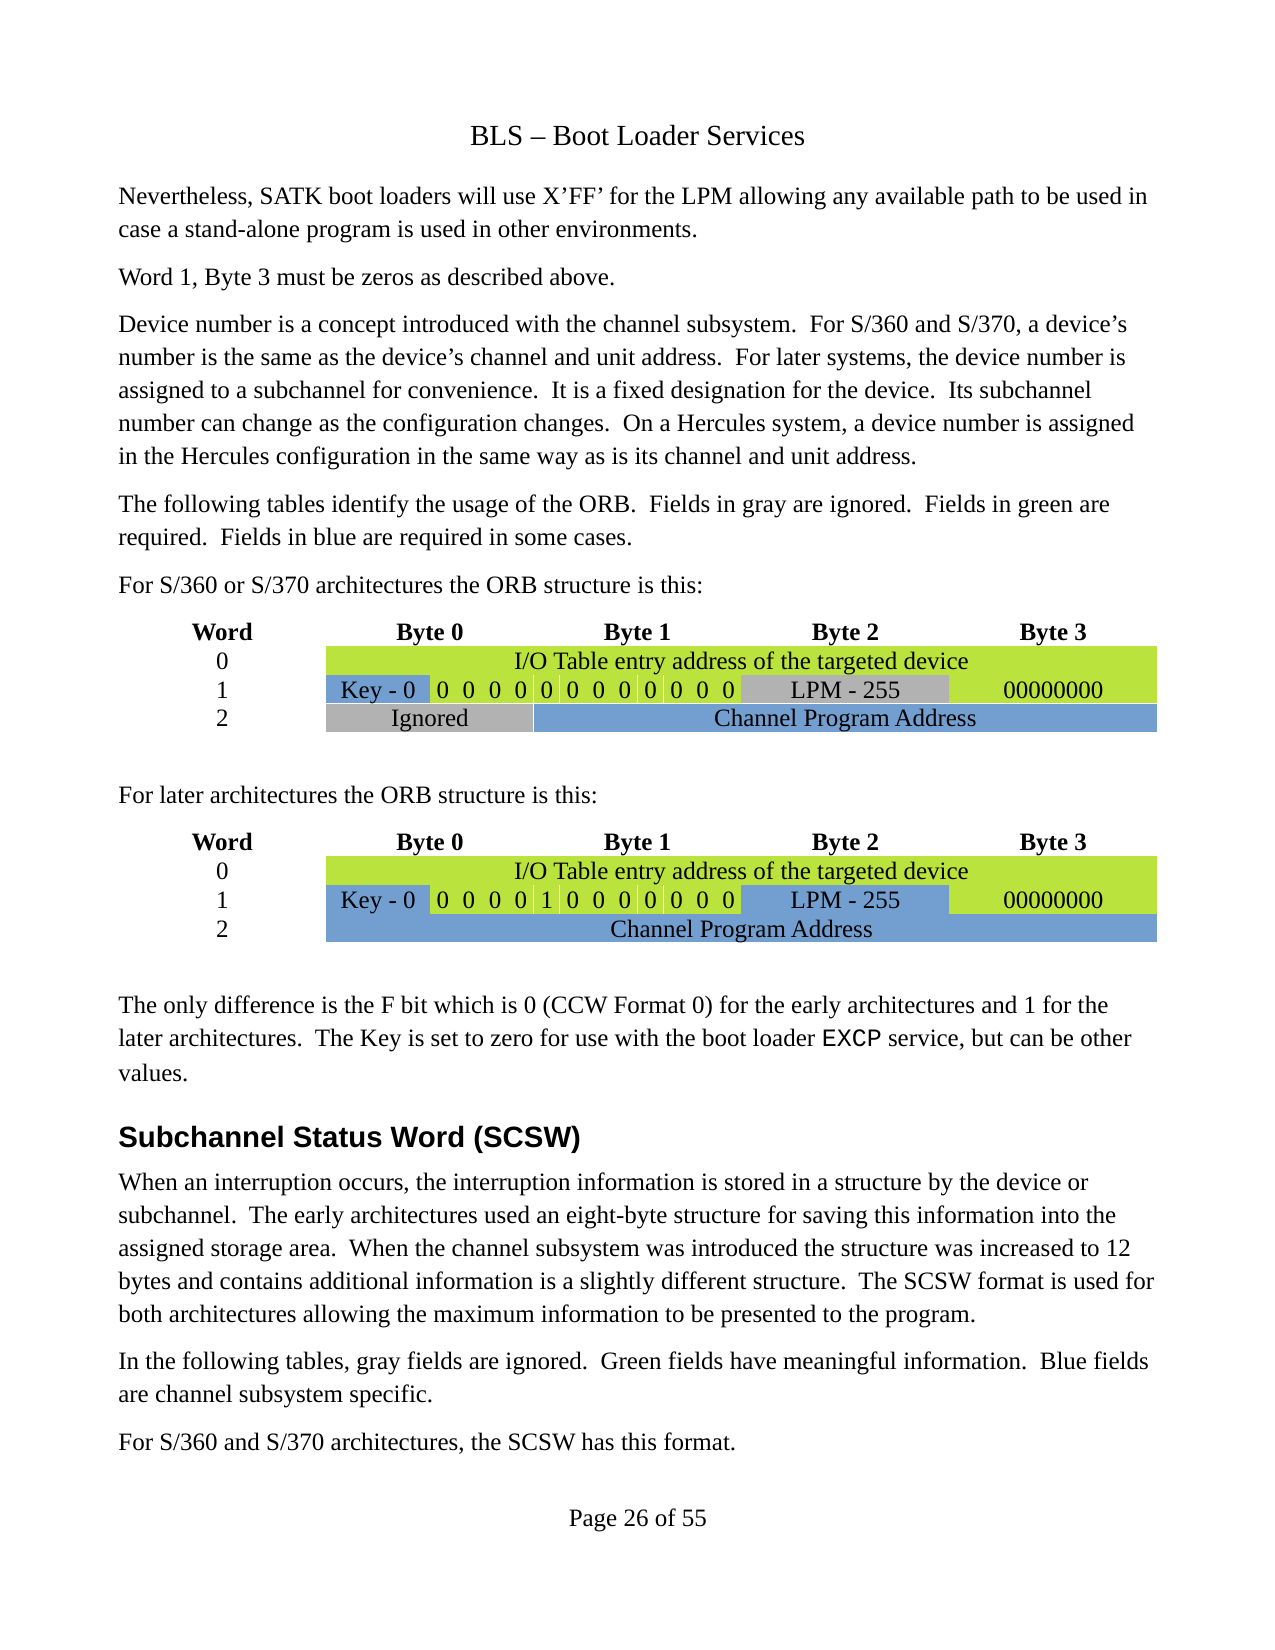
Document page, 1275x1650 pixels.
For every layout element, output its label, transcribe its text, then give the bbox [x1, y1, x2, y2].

table_cell 2 [118, 914, 326, 942]
table_cell 0 [508, 675, 533, 703]
table_cell 0 [534, 675, 559, 703]
table_cell 0 [482, 885, 508, 914]
table_cell 2 [118, 704, 326, 732]
table_cell 0 [456, 885, 482, 914]
table_header Byte 2 [741, 828, 949, 856]
table_header Byte 0 [326, 828, 533, 856]
text For S/360 or S/370 architectures the ORB structure is this: [118, 570, 1157, 598]
table_header Byte 1 [534, 828, 741, 856]
table_cell I/O Table entry address of the targeted device [326, 856, 1157, 885]
table_cell 0 [664, 885, 689, 914]
table_cell 0 [689, 885, 715, 914]
table_cell 0 [118, 856, 326, 885]
table_cell 0 [586, 675, 611, 703]
table_header Byte 2 [741, 617, 949, 646]
text For S/360 and S/370 architectures, the SCSW has this format. [118, 1427, 1157, 1456]
table_cell 0 [715, 675, 741, 703]
table_header Word [118, 828, 326, 856]
table_header Byte 1 [534, 617, 741, 646]
table_cell 0 [560, 885, 586, 914]
text The only difference is the F bit which is 0 (CCW Format 0) for the early architectures and 1 for the later architectures. The Key is set to zero for use with the boot loader EXCP service, but can be other values. [118, 990, 1157, 1087]
table_cell 0 [611, 675, 637, 703]
table_cell 0 [482, 675, 508, 703]
table_cell 0 [430, 885, 456, 914]
table_cell 1 [118, 885, 326, 914]
table_cell 0 [560, 675, 586, 703]
table_cell Key - 0 [326, 675, 430, 703]
table_cell I/O Table entry address of the targeted device [326, 646, 1157, 675]
table_cell LPM - 255 [741, 675, 949, 703]
table_cell 0 [586, 885, 611, 914]
table_cell 0 [456, 675, 482, 703]
table_cell Key - 0 [326, 885, 430, 914]
table_cell LPM - 255 [741, 885, 949, 914]
text Nevertheless, SATK boot loaders will use X’FF’ for the LPM allowing any available path to be used in case a stand-alone program is used in other environments. [118, 181, 1157, 243]
table_cell 0 [638, 885, 663, 914]
text The following tables identify the usage of the ORB. Fields in gray are ignored. Fields in green are required. Fields in blue are required in some cases. [118, 489, 1157, 551]
table_cell 0 [611, 885, 637, 914]
table_header Byte 0 [326, 617, 533, 646]
table_cell 00000000 [949, 675, 1157, 703]
table_cell 0 [715, 885, 741, 914]
table_cell Ignored [326, 704, 533, 732]
table_cell 1 [534, 885, 559, 914]
table_cell 00000000 [949, 885, 1157, 914]
table_header Word [118, 617, 326, 646]
table_cell 0 [664, 675, 689, 703]
table_cell 0 [689, 675, 715, 703]
text Word 1, Byte 3 must be zeros as described above. [118, 262, 1157, 291]
subtitle Subchannel Status Word (SCSW) [118, 1120, 1157, 1154]
table_cell 0 [508, 885, 533, 914]
text When an interruption occurs, the interruption information is stored in a structure by the device or subchannel. The early architectures used an eight-byte structure for saving this information into the assigned storage area. When the channel subsystem was introduced the structure was increased to 12 bytes and contains additional information is a slightly different structure. The SCSW format is used for both architectures allowing the maximum information to be presented to the program. [118, 1167, 1157, 1327]
text In the following tables, gray fields are ignored. Green fields have meaningful information. Blue fields are channel subsystem specific. [118, 1346, 1157, 1408]
text For later architectures the ORB structure is this: [118, 780, 1157, 809]
table_cell Channel Program Address [326, 914, 1157, 942]
table_cell 0 [430, 675, 456, 703]
table_header Byte 3 [949, 828, 1157, 856]
table_cell 0 [638, 675, 663, 703]
text Device number is a concept introduced with the channel subsystem. For S/360 and S/370, a device’s number is the same as the device’s channel and unit address. For later systems, the device number is assigned to a subchannel for convenience. It is a fixed designation for the device. Its subchannel number can change as the configuration changes. On a Hercules system, a device number is assigned in the Hercules configuration in the same way as is its channel and unit address. [118, 309, 1157, 470]
table_header Byte 3 [949, 617, 1157, 646]
table_cell 0 [118, 646, 326, 675]
table_cell 1 [118, 675, 326, 703]
table_cell Channel Program Address [534, 704, 1157, 732]
